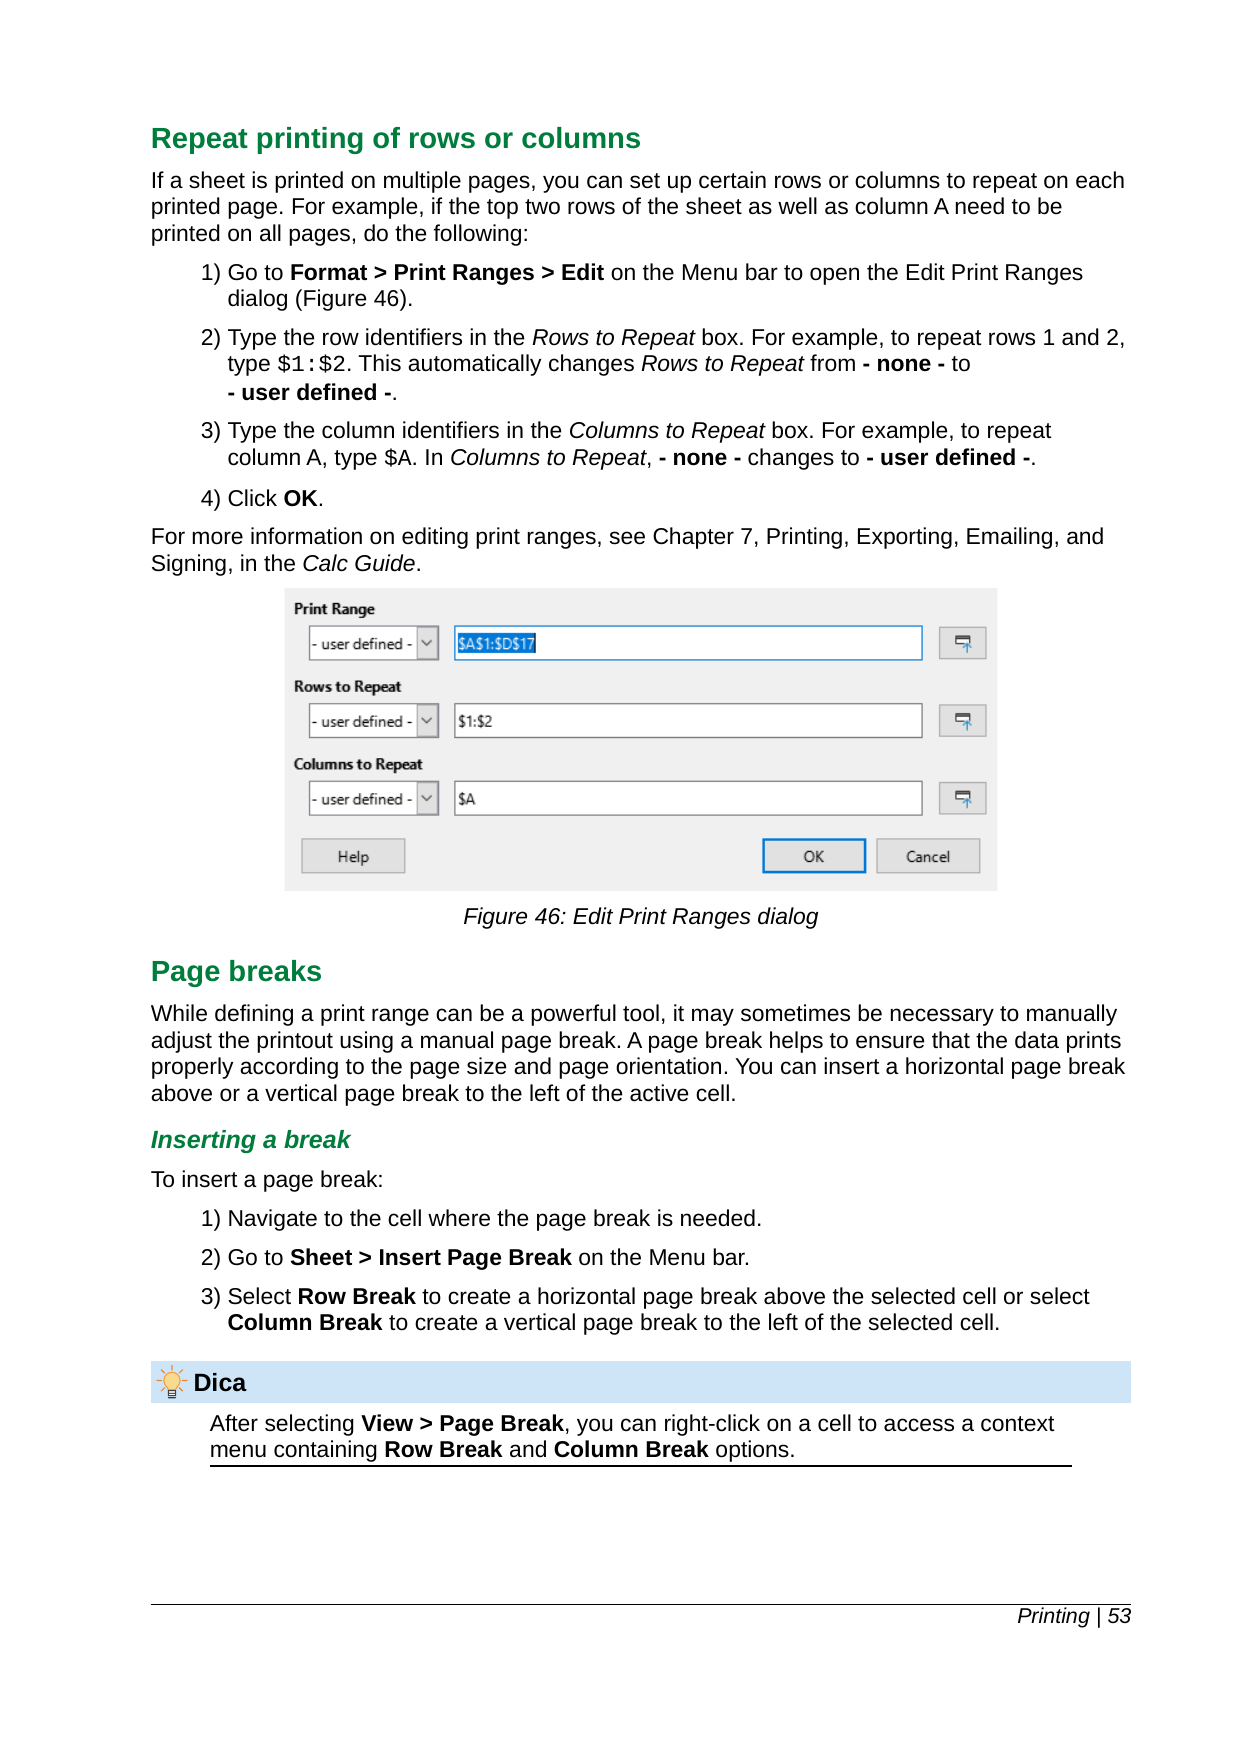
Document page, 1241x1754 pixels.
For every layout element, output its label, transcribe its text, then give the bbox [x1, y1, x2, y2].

list Select Row Break to create a horizontal page break above the selected cell or select Column Break to create a vertical page break to the left of the selected cell. [227, 1283, 1131, 1336]
subtitle Repeat printing of rows or columns [151, 121, 1131, 154]
picture [284, 588, 998, 891]
text After selecting View > Page Break, you can right-click on a cell to access a context menu containing Row Break and Column Break options. [209, 1410, 1072, 1467]
list Go to Format > Print Ranges > Edit on the Menu bar to open the Edit Print Ranges dialog (Figure 46). [227, 258, 1131, 311]
text While defining a print range can be a powerful tool, it may sometimes be necessary to manually adjust the printout using a manual page break. A page break helps to ensure that the data prints properly according to the page size and page orientation. You can insert a horizontal page break above or a vertical page break to the left of the active cell. [151, 1000, 1131, 1106]
text For more information on editing print ranges, see Chapter 7, Printing, Exporting, Emailing, and Signing, in the Calc Guide. [151, 523, 1131, 576]
list If a sheet is printed on multiple pages, you can set up certain rows or columns to repeat on each printed page. For example, if the top two rows of the sheet as well as column A need to be printed on all pages, do the following: [151, 167, 1131, 246]
list Type the row identifiers in the Rows to Repeat box. For example, to repeat rows 1 and 2, type $1:$2. This automatically changes Rows to Repeat from - none - to - user defined -. [227, 324, 1131, 405]
text Figure 46: Edit Print Ranges dialog [284, 903, 997, 930]
list To insert a page break: [151, 1166, 1131, 1193]
list Click OK. [227, 484, 1131, 511]
list Type the column identifiers in the Columns to Repeat box. For example, to repeat column A, type $A. In Columns to Repeat, - none - changes to - user defined -. [227, 417, 1131, 472]
list Navigate to the cell where the page break is needed. [227, 1205, 1131, 1232]
subtitle Dica [193, 1361, 1131, 1403]
subtitle Page breaks [151, 954, 1131, 988]
subtitle Inserting a break [151, 1125, 1131, 1154]
list Go to Sheet > Insert Page Break on the Menu bar. [227, 1244, 1131, 1271]
